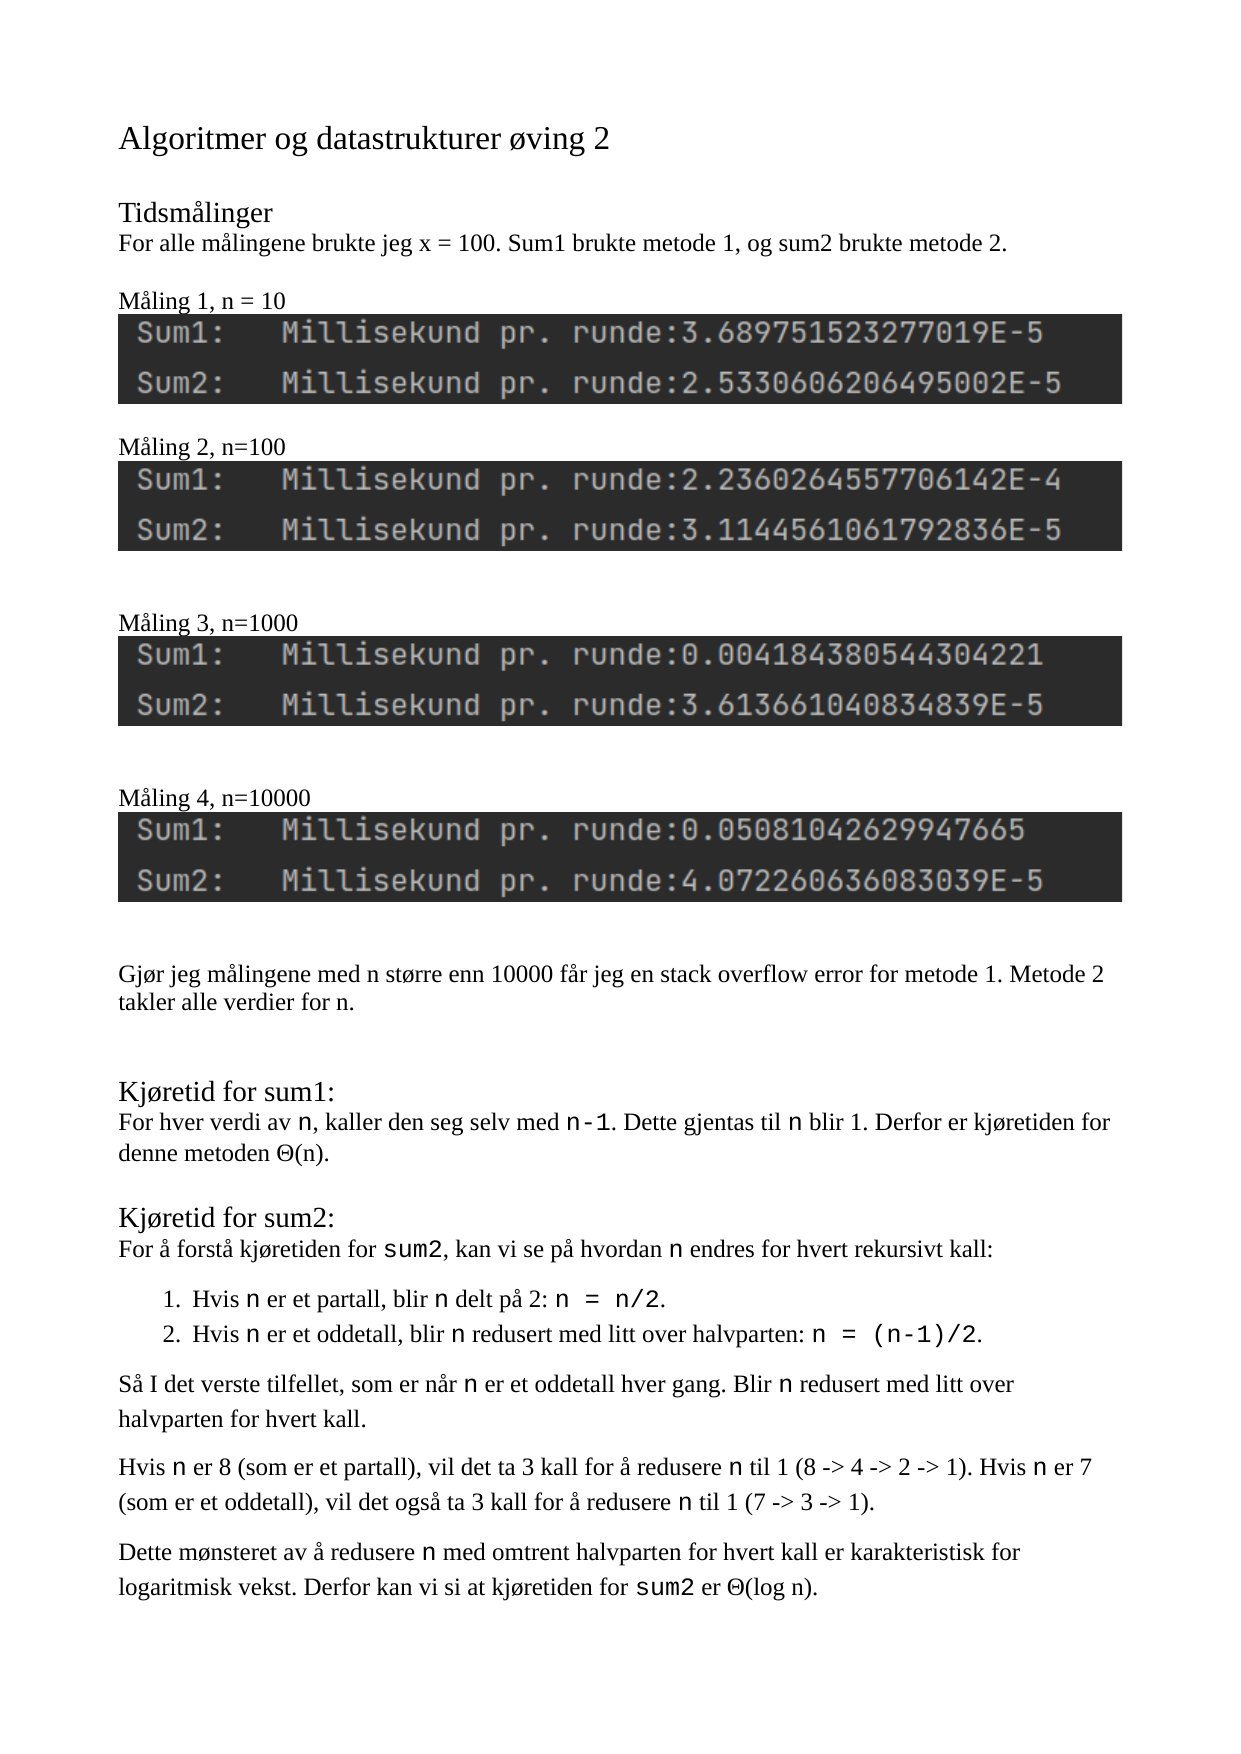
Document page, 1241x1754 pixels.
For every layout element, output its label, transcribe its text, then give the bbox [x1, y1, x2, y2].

text Hvis n er 8 (som er et partall), vil det ta 3 kall for å redusere n til 1 (8 -> 4 -> 2 -> 1). Hvis n er 7 (som er et oddetall), vil det også ta 3 kall for å redusere n til 1 (7 -> 3 -> 1). [118, 1452, 1122, 1518]
text Måling 3, n=1000 [118, 608, 1122, 636]
text For hver verdi av n, kaller den seg selv med n-1. Dette gjentas til n blir 1. Derfor er kjøretiden for denne metoden Θ(n). [118, 1107, 1122, 1167]
text Gjør jeg målingene med n større enn 10000 får jeg en stack overflow error for metode 1. Metode 2 takler alle verdier for n. [118, 959, 1122, 1016]
text Måling 2, n=100 [118, 432, 1122, 461]
text Algoritmer og datastrukturer øving 2 [118, 118, 1122, 156]
text Tidsmålinger [118, 195, 1122, 228]
text Så I det verste tilfellet, som er når n er et oddetall hver gang. Blir n redusert med litt over halvparten for hvert kall. [118, 1369, 1122, 1433]
picture [118, 636, 1123, 726]
text For alle målingene brukte jeg x = 100. Sum1 brukte metode 1, og sum2 brukte metode 2. [118, 228, 1122, 257]
picture [118, 812, 1123, 902]
list Hvis n er et partall, blir n delt på 2: n = n/2. [162, 1284, 1122, 1315]
text Dette mønsteret av å redusere n med omtrent halvparten for hvert kall er karakteristisk for logaritmisk vekst. Derfor kan vi si at kjøretiden for sum2 er Θ(log n). [118, 1537, 1122, 1603]
text Måling 1, n = 10 [118, 286, 1122, 314]
text Kjøretid for sum2: [118, 1200, 1122, 1234]
list Hvis n er et oddetall, blir n redusert med litt over halvparten: n = (n-1)/2. [162, 1319, 1122, 1350]
picture [118, 461, 1123, 551]
text Kjøretid for sum1: [118, 1074, 1122, 1107]
text Måling 4, n=10000 [118, 783, 1122, 812]
text For å forstå kjøretiden for sum2, kan vi se på hvordan n endres for hvert rekursivt kall: [118, 1234, 1122, 1265]
picture [118, 314, 1123, 404]
